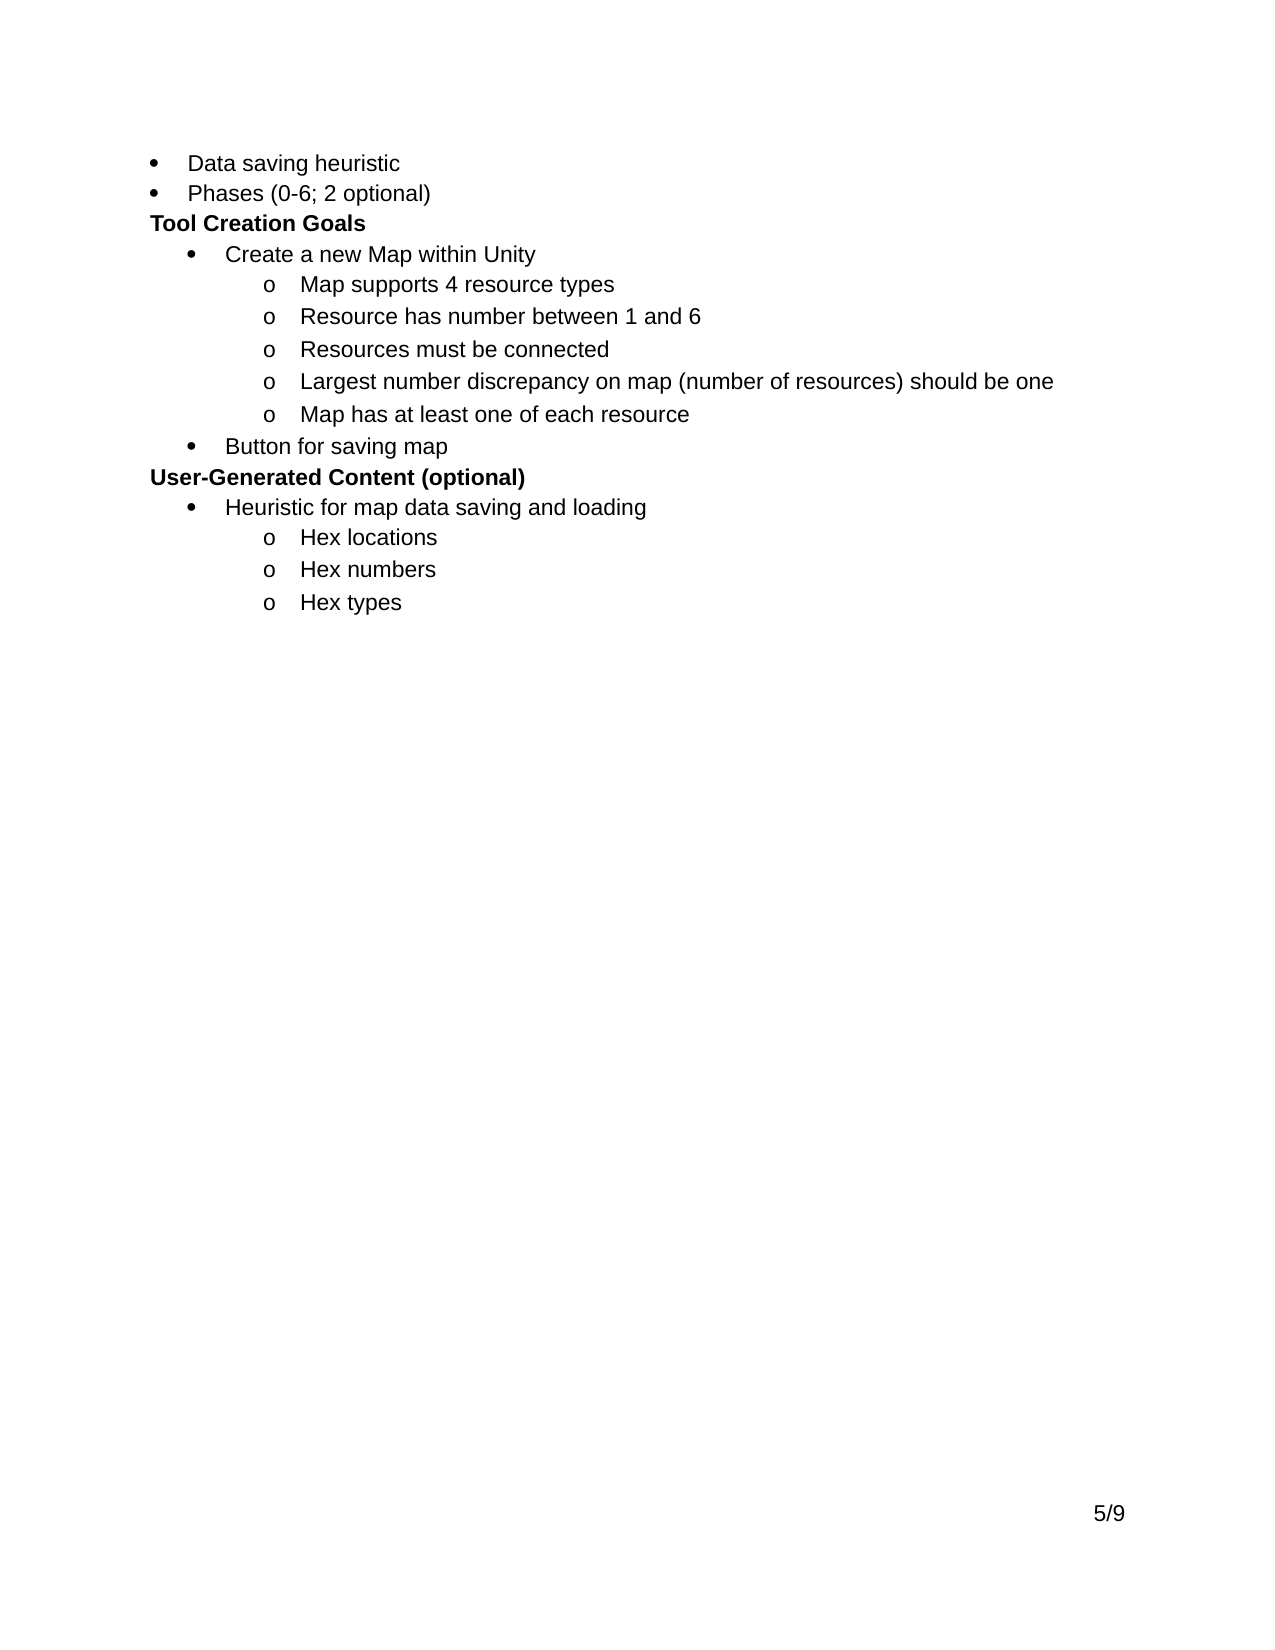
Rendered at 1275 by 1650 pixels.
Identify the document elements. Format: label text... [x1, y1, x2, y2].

list Resources must be connected [262, 336, 1125, 364]
text User-Generated Content (optional) [150, 463, 1125, 490]
list Heuristic for map data saving and loading [187, 494, 1125, 520]
list Hex locations [262, 524, 1125, 552]
list Hex numbers [262, 556, 1125, 585]
list Button for saving map [187, 433, 1125, 460]
list Largest number discrepancy on map (number of resources) should be one [262, 368, 1125, 397]
text Tool Creation Goals [150, 210, 1125, 237]
list Map has at least one of each resource [262, 401, 1125, 429]
list Map supports 4 resource types [262, 271, 1125, 299]
list Create a new Map within Unity [187, 241, 1125, 267]
list Data saving heuristic [150, 150, 1125, 176]
list Resource has number between 1 and 6 [262, 303, 1125, 332]
list Hex types [262, 589, 1125, 617]
list Phases (0-6; 2 optional) [150, 180, 1125, 207]
